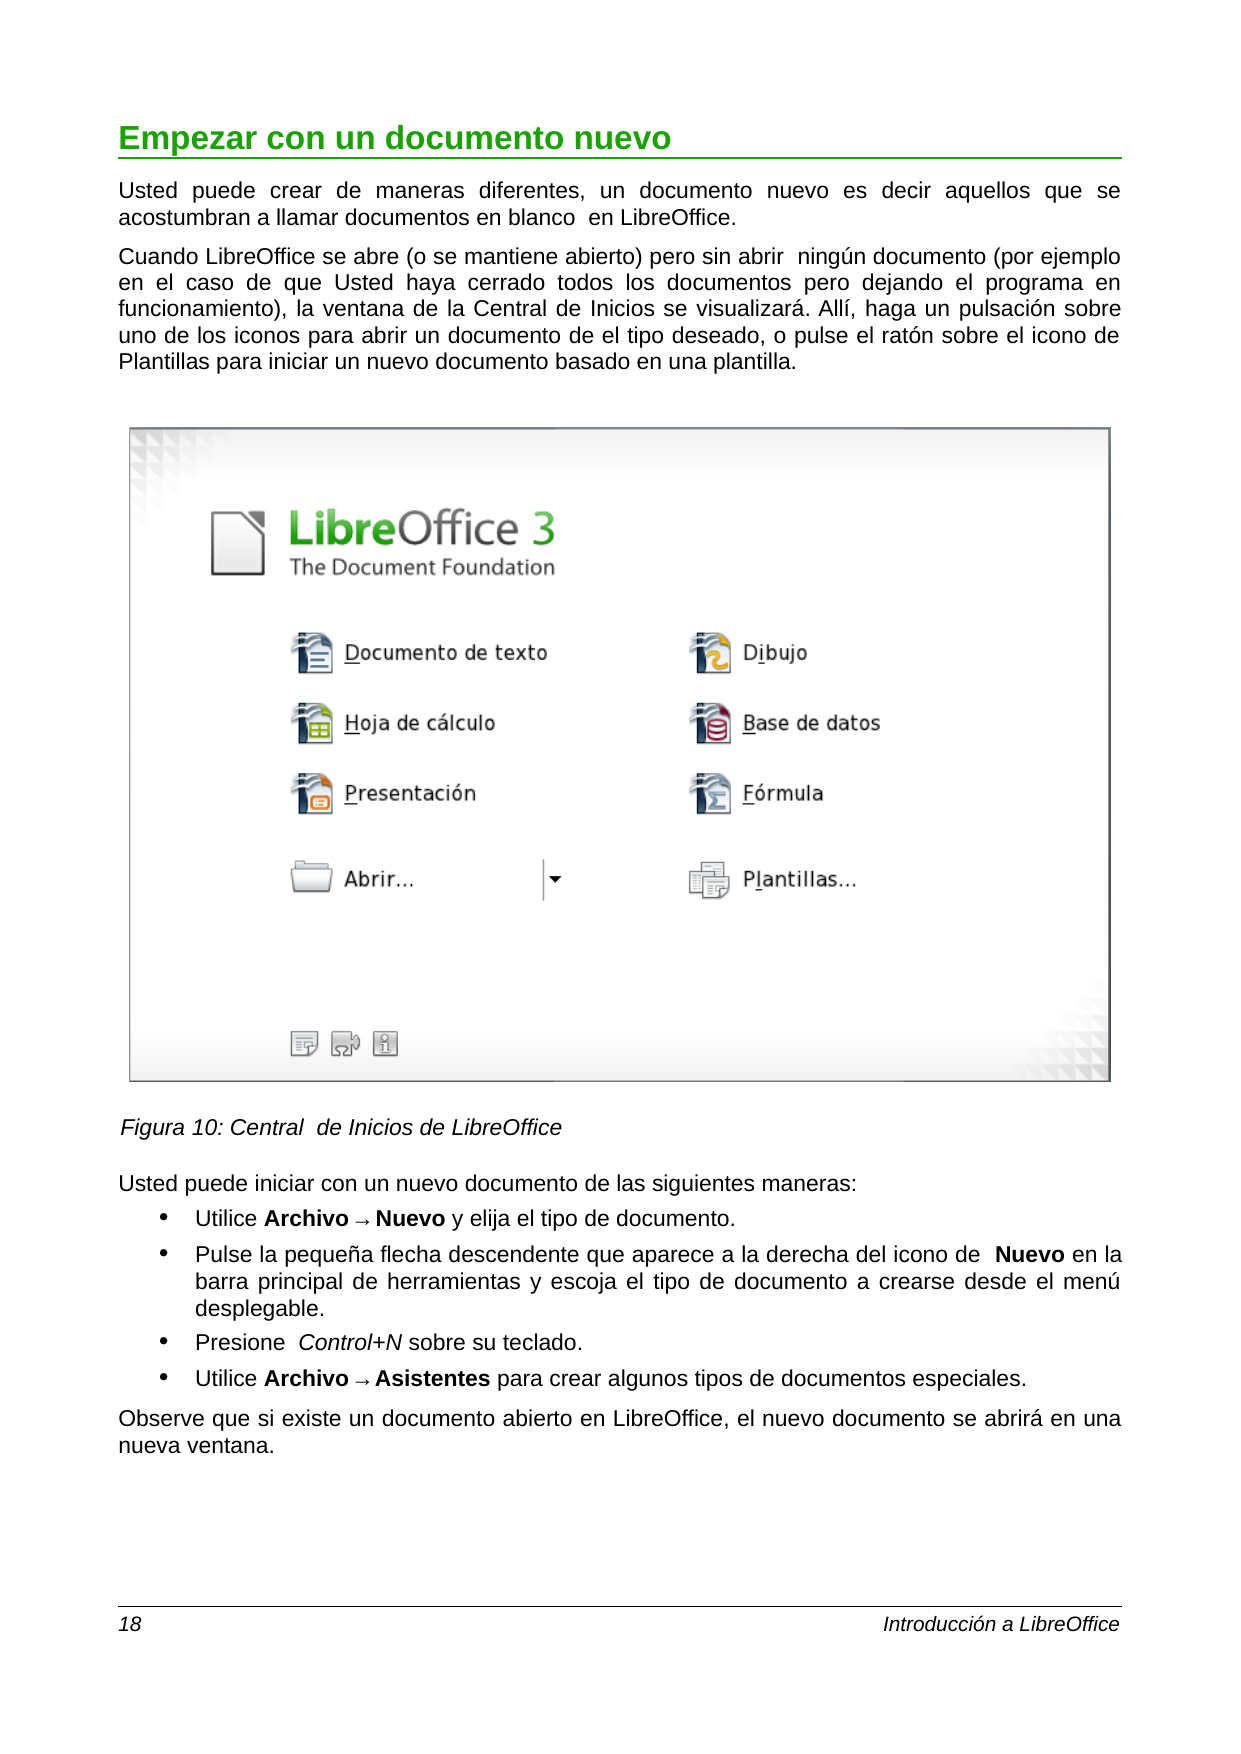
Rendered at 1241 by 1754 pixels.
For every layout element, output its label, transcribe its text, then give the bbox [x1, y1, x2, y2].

text Usted puede crear de maneras diferentes, un documento nuevo es decir aquellos que se acostumbran a llamar documentos en blanco en LibreOffice. [118, 177, 1122, 230]
text Figura 10: Central de Inicios de LibreOffice [120, 1114, 1120, 1141]
picture [129, 427, 1111, 1082]
text Observe que si existe un documento abierto en LibreOffice, el nuevo documento se abrirá en una nueva ventana. [118, 1405, 1122, 1458]
list Usted puede iniciar con un nuevo documento de las siguientes maneras: [118, 1170, 1122, 1196]
subtitle Empezar con un documento nuevo [118, 118, 1122, 157]
list Presione Control+N sobre su teclado. [156, 1327, 1122, 1356]
list Pulse la pequeña flecha descendente que aparece a la derecha del icono de Nuevo en la barra principal de herramientas y escoja el tipo de documento a crearse desde el menú desplegable. [156, 1239, 1122, 1321]
list Utilice Archivo → Asistentes para crear algunos tipos de documentos especiales. [156, 1363, 1122, 1393]
list Utilice Archivo → Nuevo y elija el tipo de documento. [156, 1203, 1122, 1233]
text Cuando LibreOffice se abre (o se mantiene abierto) pero sin abrir ningún documento (por ejemplo en el caso de que Usted haya cerrado todos los documentos pero dejando el programa en funcionamiento), la ventana de la Central de Inicios se visualizará. Allí, haga un pulsación sobre uno de los iconos para abrir un documento de el tipo deseado, o pulse el ratón sobre el icono de Plantillas para iniciar un nuevo documento basado en una plantilla. [118, 243, 1122, 374]
